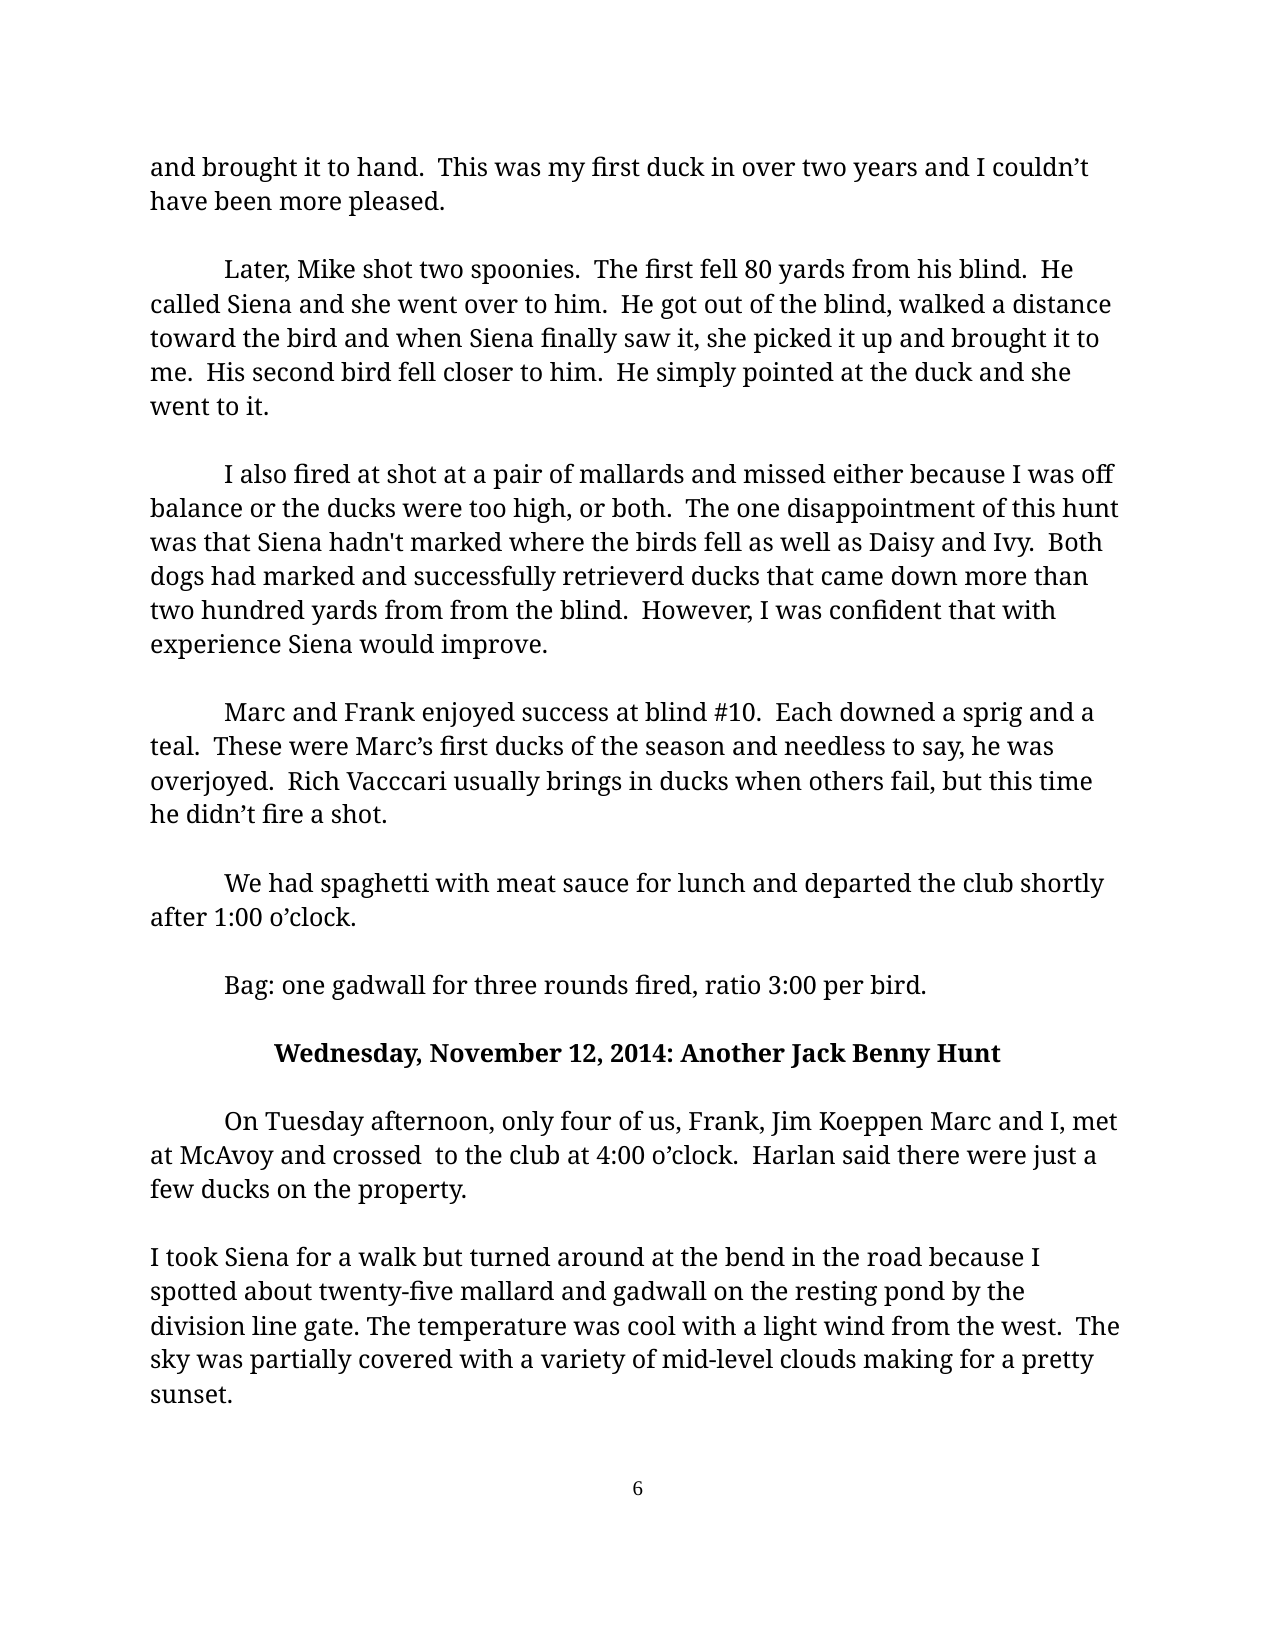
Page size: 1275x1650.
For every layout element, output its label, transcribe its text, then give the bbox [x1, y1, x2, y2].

text Later, Mike shot two spoonies. The first fell 80 yards from his blind. He called Siena and she went over to him. He got out of the blind, walked a distance toward the bird and when Siena finally saw it, she picked it up and brought it to me. His second bird fell closer to him. He simply pointed at the duck and she went to it. [150, 252, 1125, 422]
text On Tuesday afternoon, only four of us, Frank, Jim Koeppen Marc and I, met at McAvoy and crossed to the club at 4:00 o’clock. Harlan said there were just a few ducks on the property. [150, 1104, 1125, 1206]
text We had spaghetti with meat sauce for lunch and departed the club shortly after 1:00 o’clock. [150, 865, 1125, 933]
text I also fired at shot at a pair of mallards and missed either because I was off balance or the ducks were too high, or both. The one disappointment of this hunt was that Siena hadn't marked where the birds fell as well as Daisy and Ivy. Both dogs had marked and successfully retrieverd ducks that came down more than two hundred yards from from the blind. However, I was confident that with experience Siena would improve. [150, 457, 1125, 661]
text Bag: one gadwall for three rounds fired, ratio 3:00 per bird. [150, 967, 1125, 1002]
text Wednesday, November 12, 2014: Another Jack Benny Hunt [150, 1036, 1125, 1070]
text I took Siena for a walk but turned around at the bend in the road because I spotted about twenty-five mallard and gadwall on the resting pond by the division line gate. The temperature was cool with a light wind from the west. The sky was partially covered with a variety of mid-level clouds making for a pretty sunset. [150, 1240, 1125, 1410]
text and brought it to hand. This was my first duck in over two years and I couldn’t have been more pleased. [150, 150, 1125, 218]
text Marc and Frank enjoyed success at blind #10. Each downed a sprig and a teal. These were Marc’s first ducks of the season and needless to say, he was overjoyed. Rich Vacccari usually brings in ducks when others fail, but this time he didn’t fire a shot. [150, 695, 1125, 831]
